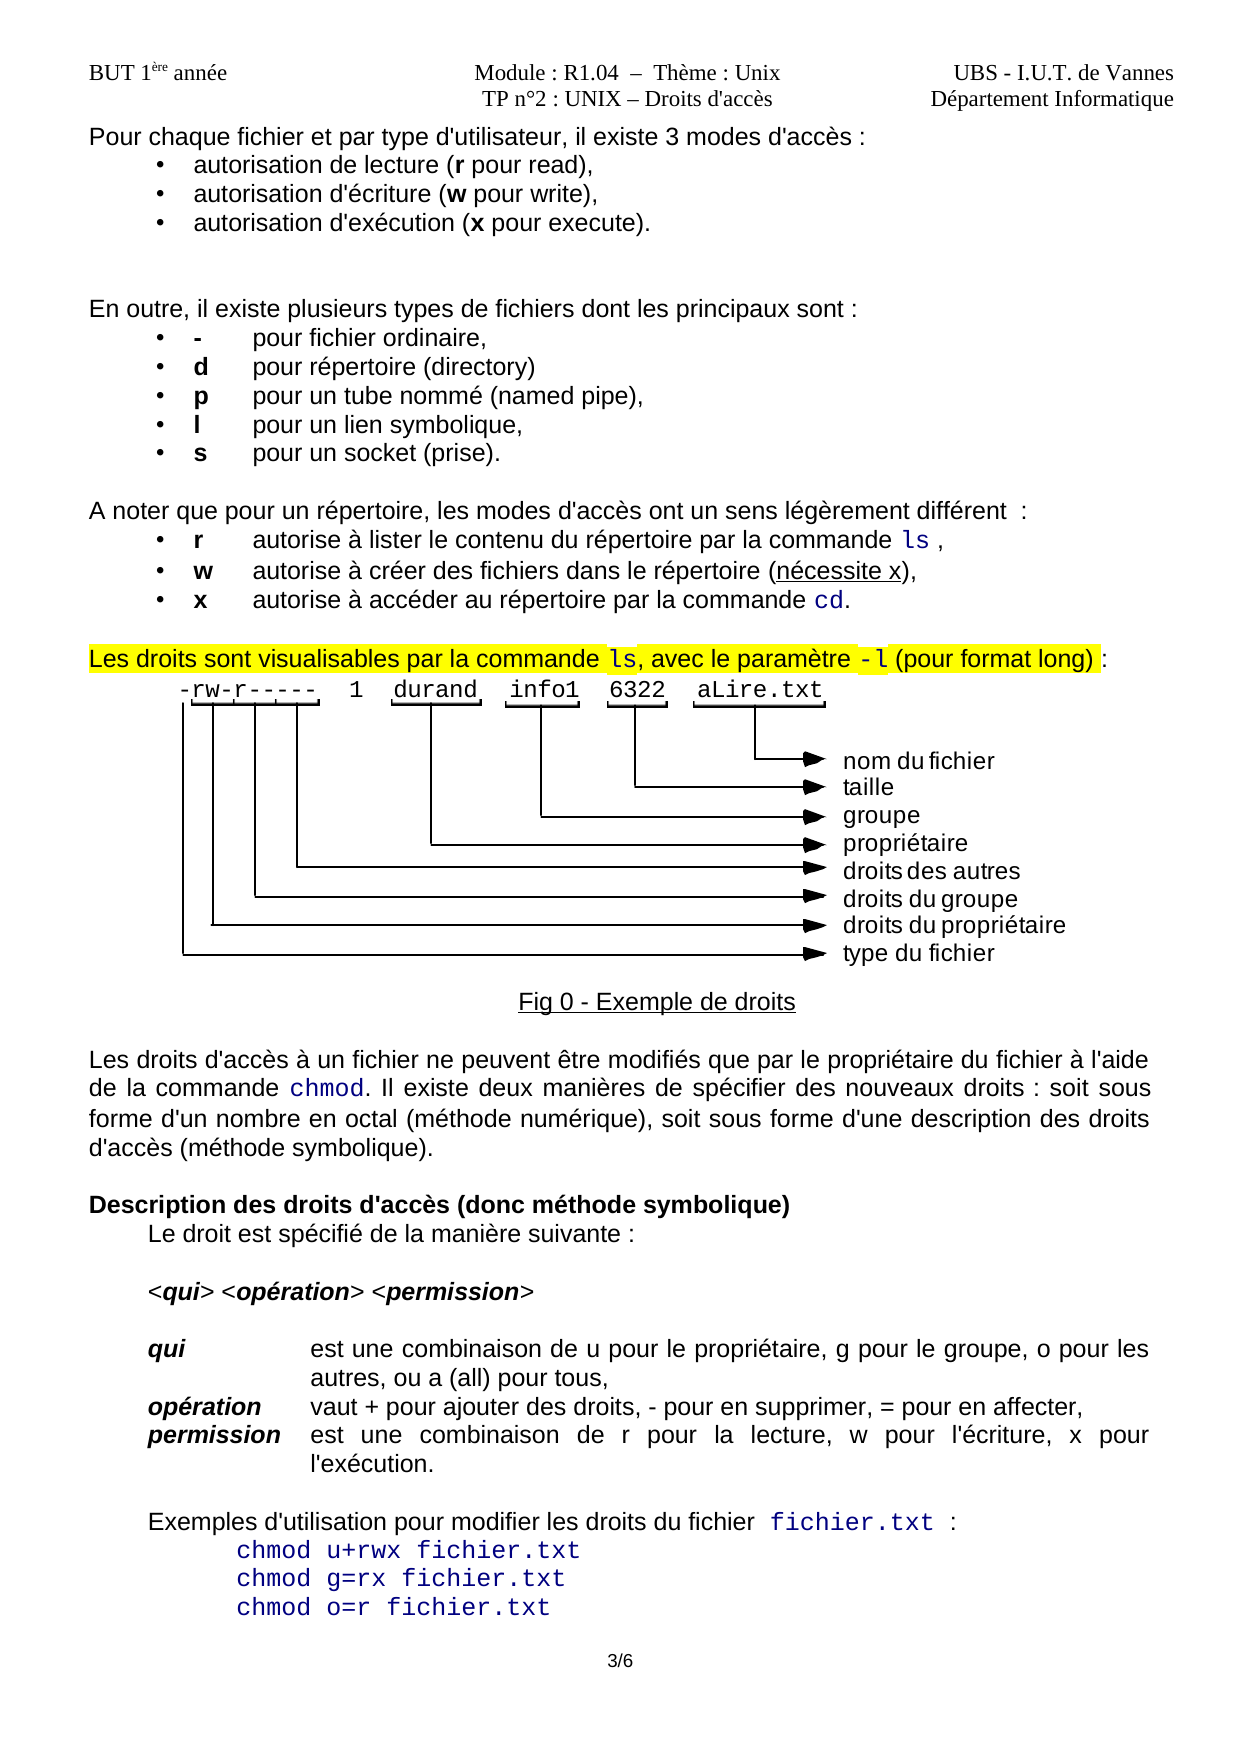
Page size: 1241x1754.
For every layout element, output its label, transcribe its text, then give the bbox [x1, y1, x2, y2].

text qui est une combinaison de u pour le propriétaire, g pour le groupe, o pour les autres, ou a (all) pour tous, [148, 1334, 1151, 1392]
text Le droit est spécifié de la manière suivante : [148, 1219, 1151, 1248]
list l pour un lien symbolique, [156, 409, 1151, 438]
list d pour répertoire (directory) [156, 352, 1151, 381]
text En outre, il existe plusieurs types de fichiers dont les principaux sont : [89, 294, 1151, 323]
text Les droits sont visualisables par la commande ls, avec le paramètre -l (pour format long) : [89, 644, 1151, 675]
list s pour un socket (prise). [156, 438, 1151, 467]
list autorisation d'écriture (w pour write), [156, 179, 1151, 208]
list x autorise à accéder au répertoire par la commande cd. [156, 584, 1151, 616]
text Exemples d'utilisation pour modifier les droits du fichier fichier.txt : [148, 1507, 1151, 1538]
text Pour chaque fichier et par type d'utilisateur, il existe 3 modes d'accès : [89, 121, 1151, 150]
text A noter que pour un répertoire, les modes d'accès ont un sens légèrement différent : [89, 496, 1151, 525]
list autorisation d'exécution (x pour execute). [156, 208, 1151, 237]
list p pour un tube nommé (named pipe), [156, 381, 1151, 409]
text chmod u+rwx fichier.txt [221, 1538, 1151, 1566]
text Description des droits d'accès (donc méthode symbolique) [89, 1191, 1151, 1219]
text permission est une combinaison de r pour la lecture, w pour l'écriture, x pour l'exécution. [148, 1421, 1151, 1478]
list w autorise à créer des fichiers dans le répertoire (nécessite x), [156, 556, 1151, 584]
list autorisation de lecture (r pour read), [156, 150, 1151, 179]
text Les droits d'accès à un fichier ne peuvent être modifiés que par le propriétaire du fichier à l'aide de la commande chmod. Il existe deux manières de spécifier des nouveaux droits : soit sous forme d'un nombre en octal (méthode numérique), soit sous forme d'une description des droits d'accès (méthode symbolique). [89, 1044, 1151, 1162]
text opération vaut + pour ajouter des droits, - pour en supprimer, = pour en affecter, [148, 1392, 1151, 1421]
list - pour fichier ordinaire, [156, 323, 1151, 352]
subtitle Fig 0 - Exemple de droits [89, 987, 1151, 1016]
list r autorise à lister le contenu du répertoire par la commande ls , [156, 525, 1151, 556]
text chmod o=r fichier.txt [192, 1594, 1151, 1623]
text <qui> <opération> <permission> [148, 1277, 1151, 1306]
text chmod g=rx fichier.txt [207, 1566, 1151, 1594]
